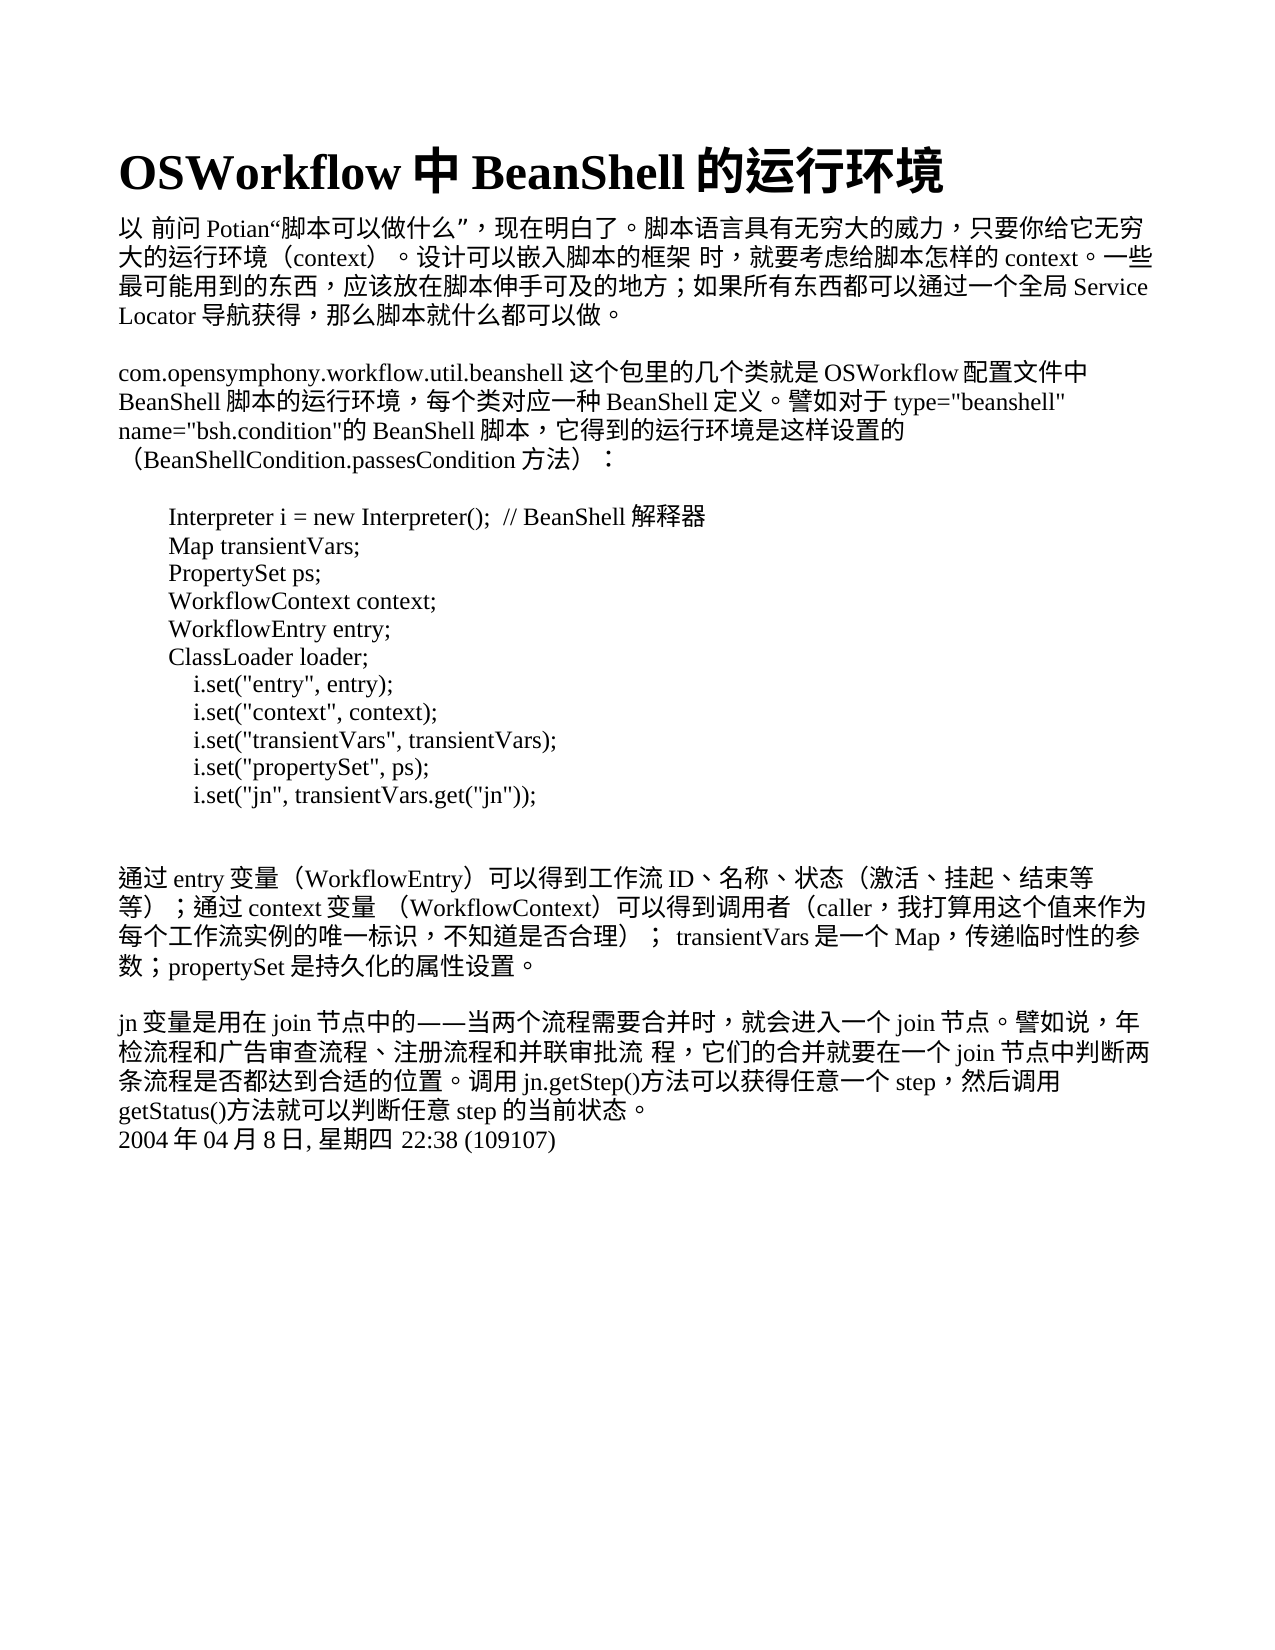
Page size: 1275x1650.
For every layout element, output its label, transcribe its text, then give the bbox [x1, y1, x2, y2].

subtitle OSWorkflow中BeanShell的运行环境 [118, 143, 1157, 201]
text 通过entry变量（WorkflowEntry）可以得到工作流ID、名称、状态（激活、挂起、结束等等）；通过context变量 （WorkflowContext）可以得到调用者（caller，我打算用这个值来作为每个工作流实例的唯一标识，不知道是否合理）； transientVars是一个Map，传递临时性的参数；propertySet是持久化的属性设置。 [118, 864, 1157, 981]
text 以 前问Potian“脚本可以做什么”，现在明白了。脚本语言具有无穷大的威力，只要你给它无穷大的运行环境（context）。设计可以嵌入脚本的框架 时，就要考虑给脚本怎样的context。一些最可能用到的东西，应该放在脚本伸手可及的地方；如果所有东西都可以通过一个全局Service Locator导航获得，那么脚本就什么都可以做。 [118, 214, 1157, 331]
text com.opensymphony.workflow.util.beanshell这个包里的几个类就是OSWorkflow配置文件中 BeanShell脚本的运行环境，每个类对应一种BeanShell定义。譬如对于type="beanshell" name="bsh.condition"的BeanShell脚本，它得到的运行环境是这样设置的 （BeanShellCondition.passesCondition方法）： [118, 358, 1157, 475]
text PropertySet ps; [118, 559, 1157, 587]
text i.set("entry", entry); i.set("context", context); i.set("transientVars", transientVars); i.set("propertySet", ps); i.set("jn", transientVars.get("jn")); [118, 670, 1157, 809]
text 2004年04月8日, 星期四 22:38 (109107) [118, 1125, 1157, 1154]
text Interpreter i = new Interpreter(); // BeanShell解释器 Map transientVars; [118, 503, 1157, 559]
text jn变量是用在join节点中的——当两个流程需要合并时，就会进入一个join节点。譬如说，年检流程和广告审查流程、注册流程和并联审批流 程，它们的合并就要在一个join节点中判断两条流程是否都达到合适的位置。调用jn.getStep()方法可以获得任意一个step，然后调用 getStatus()方法就可以判断任意step的当前状态。 [118, 1009, 1157, 1125]
text WorkflowContext context; WorkflowEntry entry; [118, 587, 1157, 643]
text ClassLoader loader; [118, 643, 1157, 670]
